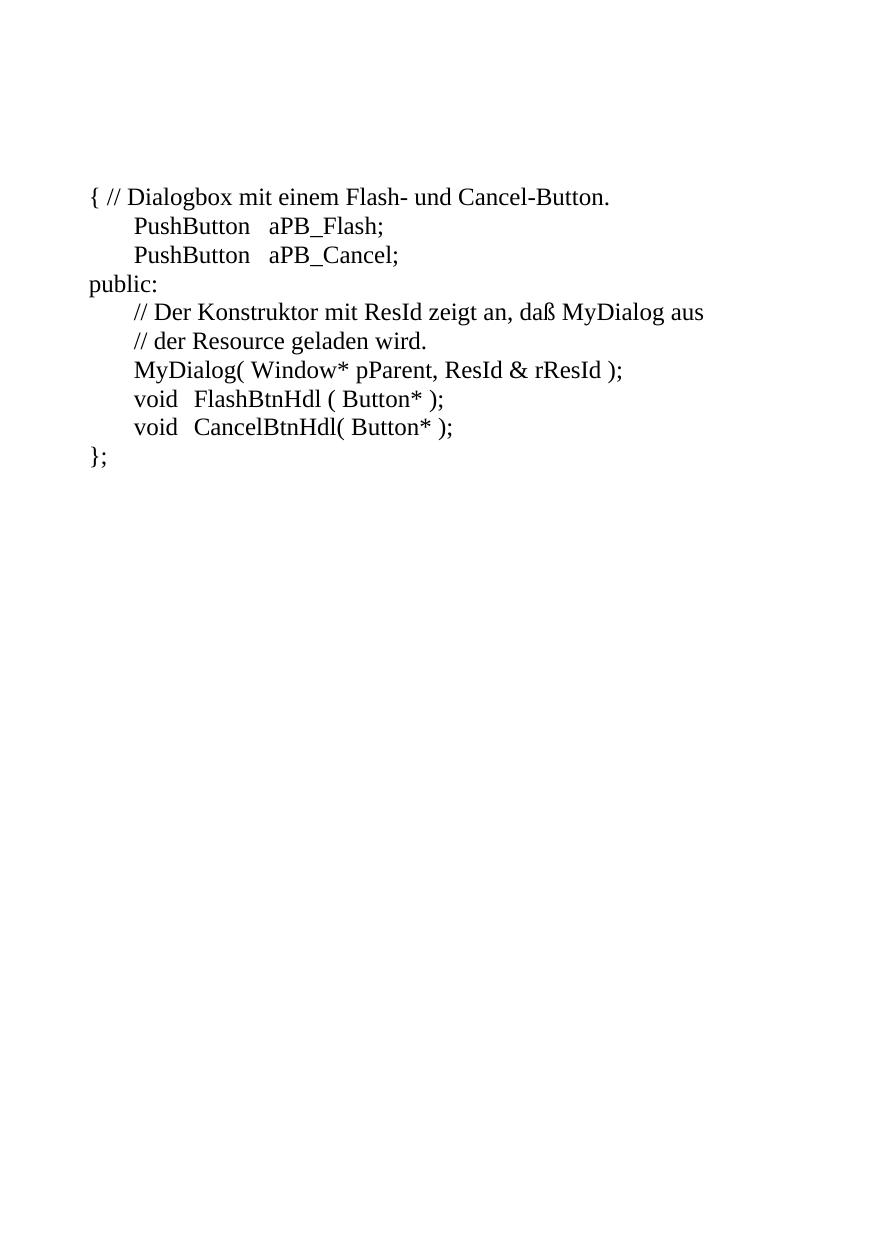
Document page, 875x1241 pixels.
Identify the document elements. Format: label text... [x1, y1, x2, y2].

list void FlashBtnHdl ( Button* ); [88, 384, 815, 412]
list { // Dialogbox mit einem Flash- und Cancel-Button. [88, 182, 815, 211]
list MyDialog( Window* pParent, ResId & rResId ); [88, 355, 815, 384]
list void CancelBtnHdl( Button* ); [88, 412, 815, 441]
list // der Resource geladen wird. [88, 326, 815, 355]
list PushButton aPB_Flash; [88, 211, 815, 240]
list }; [88, 441, 815, 470]
list // Der Konstruktor mit ResId zeigt an, daß MyDialog aus [88, 297, 815, 326]
list public: [88, 269, 815, 297]
list PushButton aPB_Cancel; [88, 240, 815, 269]
